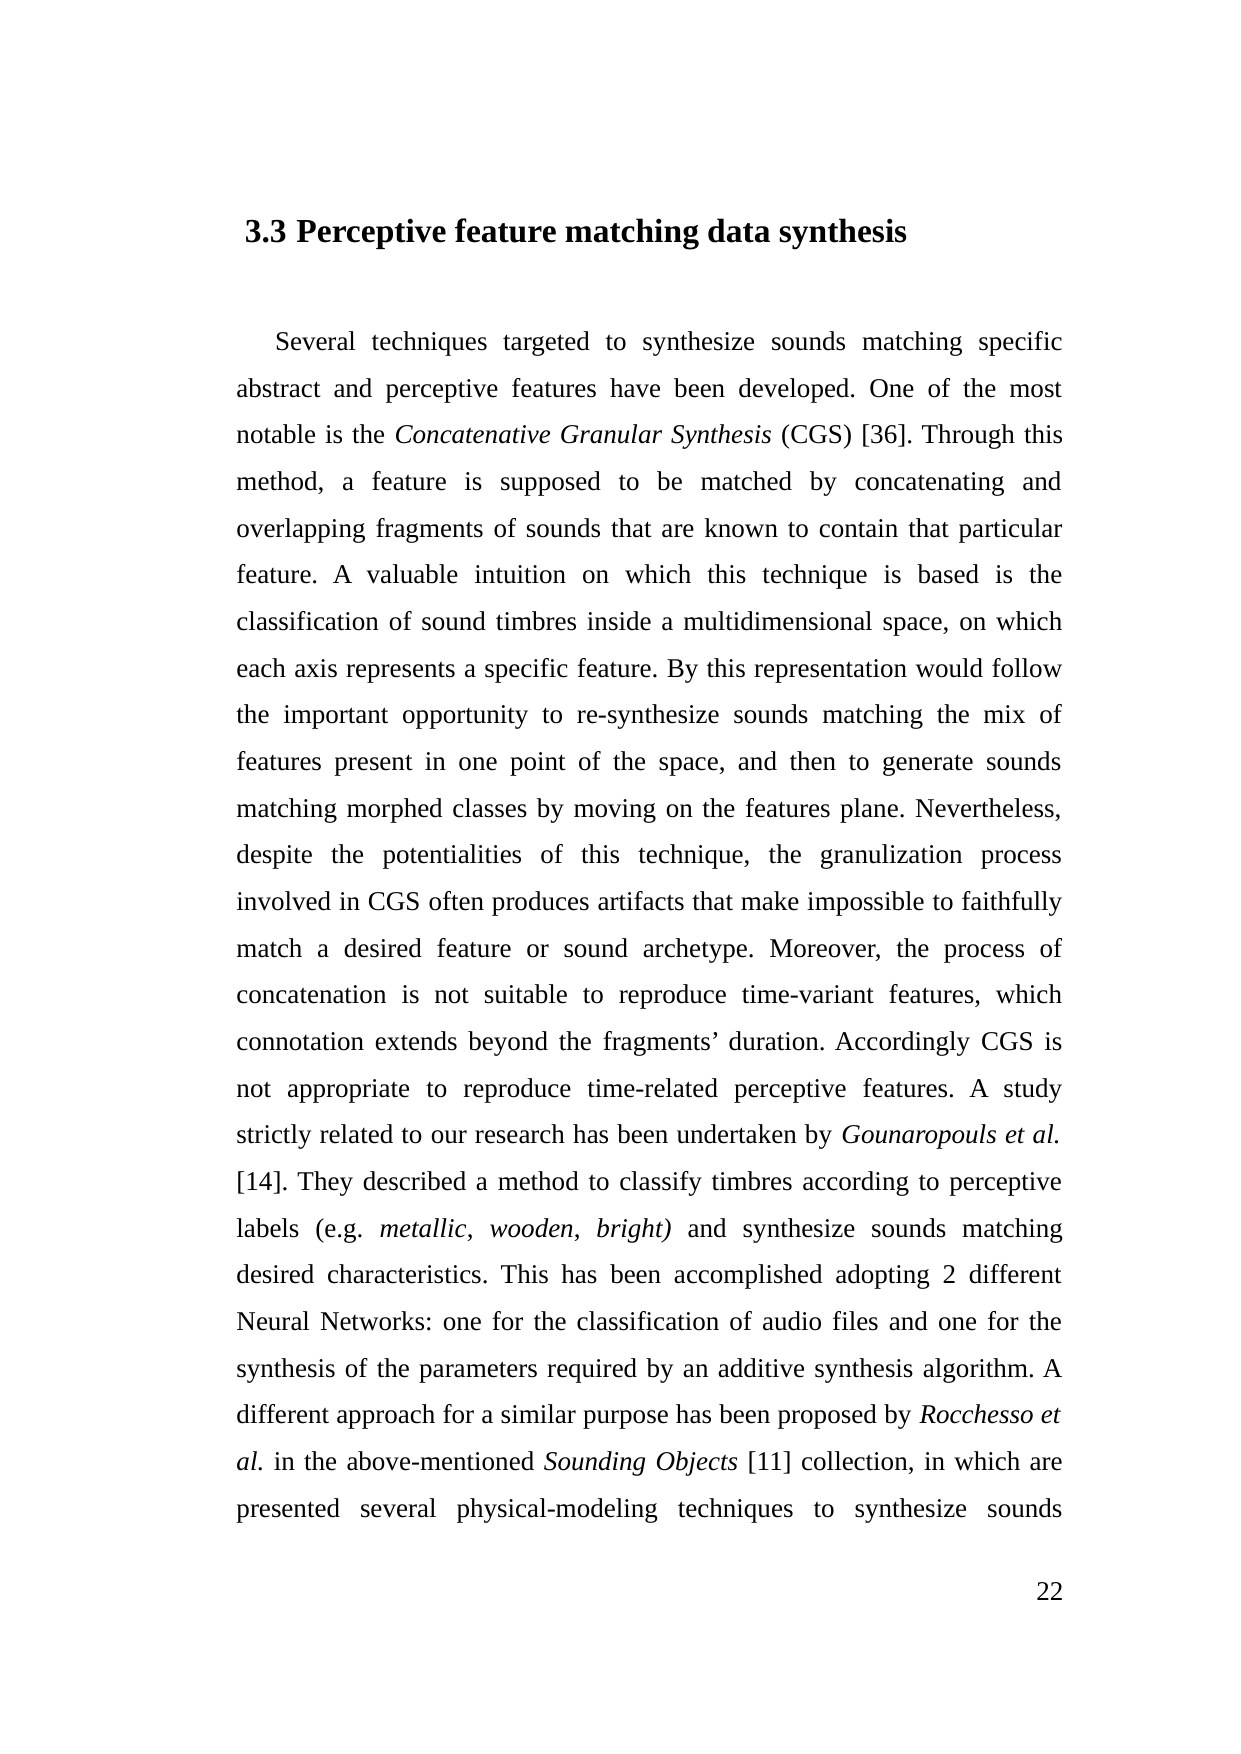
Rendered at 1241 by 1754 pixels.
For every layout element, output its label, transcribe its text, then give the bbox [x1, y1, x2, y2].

text Several techniques targeted to synthesize sounds matching specific abstract and perceptive features have been developed. One of the most notable is the Concatenative Granular Synthesis (CGS) [36]. Through this method, a feature is supposed to be matched by concatenating and overlapping fragments of sounds that are known to contain that particular feature. A valuable intuition on which this technique is based is the classification of sound timbres inside a multidimensional space, on which each axis represents a specific feature. By this representation would follow the important opportunity to re-synthesize sounds matching the mix of features present in one point of the space, and then to generate sounds matching morphed classes by moving on the features plane. Nevertheless, despite the potentialities of this technique, the granulization process involved in CGS often produces artifacts that make impossible to faithfully match a desired feature or sound archetype. Moreover, the process of concatenation is not suitable to reproduce time-variant features, which connotation extends beyond the fragments’ duration. Accordingly CGS is not appropriate to reproduce time-related perceptive features. A study strictly related to our research has been undertaken by Gounaropouls et al. [14]. They described a method to classify timbres according to perceptive labels (e.g. metallic, wooden, bright) and synthesize sounds matching desired characteristics. This has been accomplished adopting 2 different Neural Networks: one for the classification of audio files and one for the synthesis of the parameters required by an additive synthesis algorithm. A different approach for a similar purpose has been proposed by Rocchesso et al. in the above-mentioned Sounding Objects [11] collection, in which are presented several physical-modeling techniques to synthesize sounds [236, 325, 1063, 1523]
subtitle Perceptive feature matching data synthesis [236, 212, 1063, 250]
